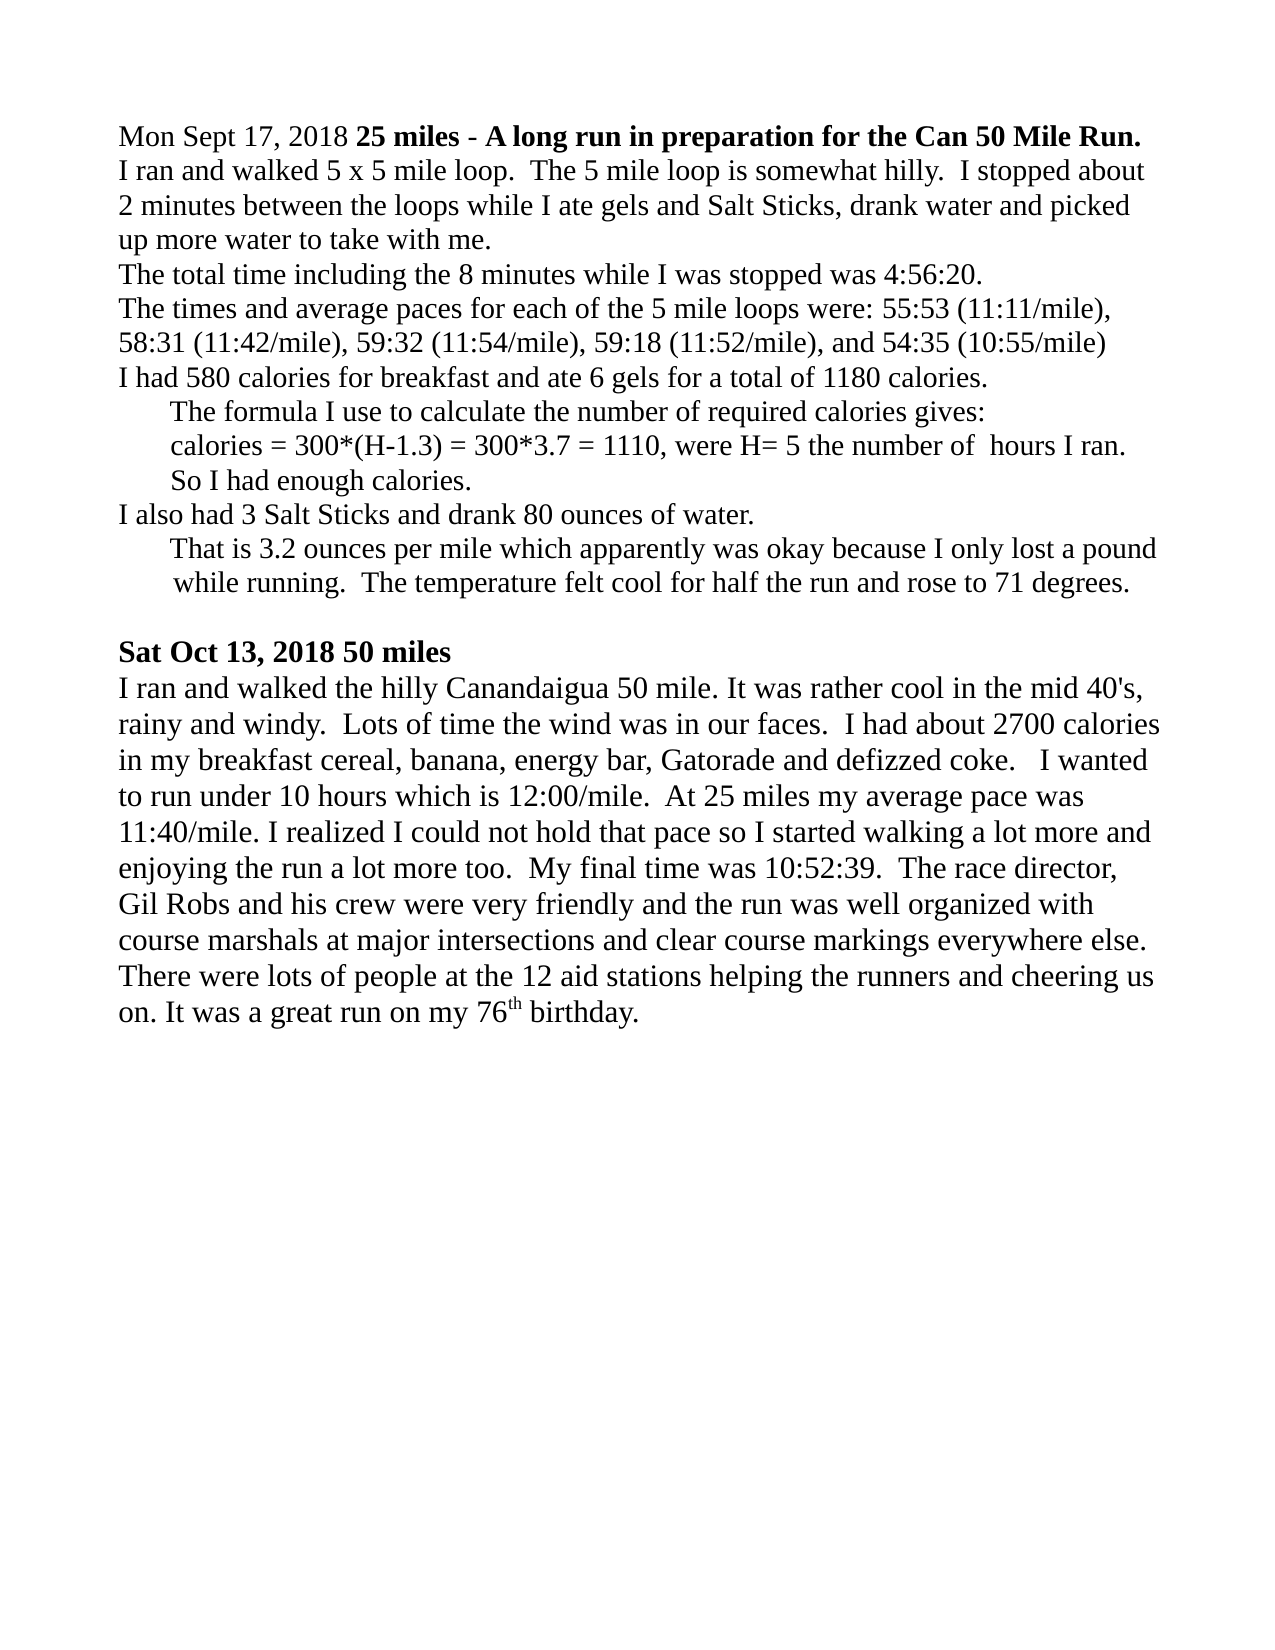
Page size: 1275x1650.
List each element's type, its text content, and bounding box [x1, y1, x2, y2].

text The times and average paces for each of the 5 mile loops were: 55:53 (11:11/mile), 58:31 (11:42/mile), 59:32 (11:54/mile), 59:18 (11:52/mile), and 54:35 (10:55/mile) [118, 291, 1161, 359]
text I also had 3 Salt Sticks and drank 80 ounces of water. [118, 496, 1161, 531]
text The formula I use to calculate the number of required calories gives: [118, 393, 1161, 428]
text Sat Oct 13, 2018 50 miles [118, 633, 1161, 669]
text That is 3.2 ounces per mile which apparently was okay because I only lost a pound while running. The temperature felt cool for half the run and rose to 71 degrees. [118, 531, 1161, 599]
text Mon Sept 17, 2018 25 miles - A long run in preparation for the Can 50 Mile Run. [118, 118, 1161, 153]
text I ran and walked 5 x 5 mile loop. The 5 mile loop is somewhat hilly. I stopped about 2 minutes between the loops while I ate gels and Salt Sticks, drank water and picked up more water to take with me. [118, 153, 1161, 256]
text I ran and walked the hilly Canandaigua 50 mile. It was rather cool in the mid 40's, rainy and windy. Lots of time the wind was in our faces. I had about 2700 calories in my breakfast cereal, banana, energy bar, Gatorade and defizzed coke. I wanted to run under 10 hours which is 12:00/mile. At 25 miles my average pace was 11:40/mile. I realized I could not hold that pace so I started walking a lot more and enjoying the run a lot more too. My final time was 10:52:39. The race director, Gil Robs and his crew were very friendly and the run was well organized with course marshals at major intersections and clear course markings everywhere else. There were lots of people at the 12 aid stations helping the runners and cheering us on. It was a great run on my 76th birthday. [118, 669, 1161, 1029]
text calories = 300*(H-1.3) = 300*3.7 = 1110, were H= 5 the number of hours I ran. [118, 428, 1161, 462]
text I had 580 calories for breakfast and ate 6 gels for a total of 1180 calories. [118, 359, 1161, 393]
text The total time including the 8 minutes while I was stopped was 4:56:20. [118, 256, 1161, 291]
text So I had enough calories. [118, 462, 1161, 496]
